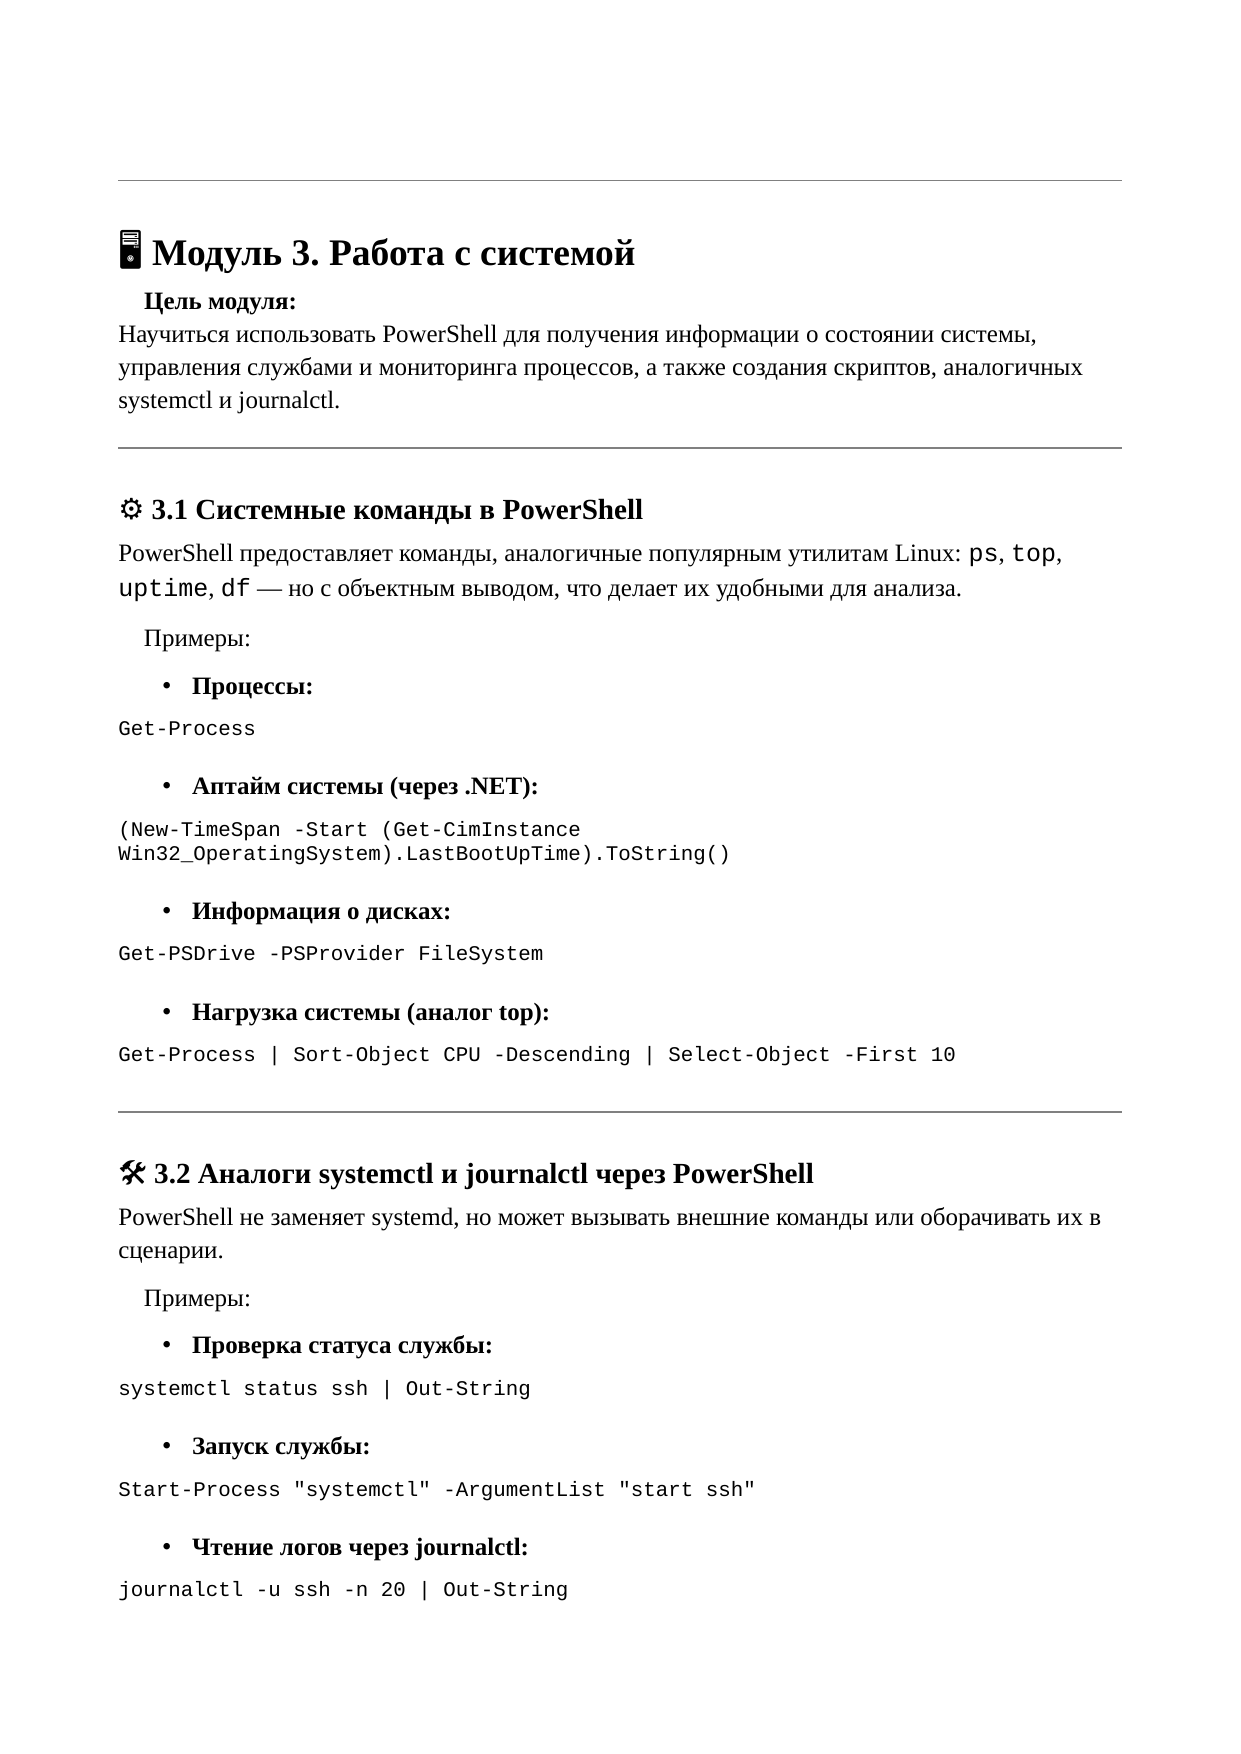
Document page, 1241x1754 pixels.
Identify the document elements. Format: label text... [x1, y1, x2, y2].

subtitle 🛠 3.2 Аналоги systemctl и journalctl через PowerShell [118, 1156, 1122, 1190]
list Аптайм системы (через .NET): [162, 771, 1122, 800]
text journalctl -u ssh -n 20 | Out-String [118, 1579, 1122, 1603]
text 🎯 Цель модуля: Научиться использовать PowerShell для получения информации о состоянии системы, управления службами и мониторинга процессов, а также создания скриптов, аналогичных systemctl и journalctl. [118, 286, 1122, 414]
text systemctl status ssh | Out-String [118, 1378, 1122, 1402]
text Get-Process | Sort-Object CPU -Descending | Select-Object -First 10 [118, 1044, 1122, 1068]
text Get-Process [118, 718, 1122, 742]
list Проверка статуса службы: [162, 1330, 1122, 1359]
list Нагрузка системы (аналог top): [162, 997, 1122, 1025]
text PowerShell не заменяет systemd, но может вызывать внешние команды или оборачивать их в сценарии. [118, 1202, 1122, 1264]
text 📌 Примеры: [118, 623, 1122, 652]
list Информация о дисках: [162, 896, 1122, 924]
list Процессы: [162, 671, 1122, 699]
list Чтение логов через journalctl: [162, 1532, 1122, 1561]
text PowerShell предоставляет команды, аналогичные популярным утилитам Linux: ps, top, uptime, df — но с объектным выводом, что делает их удобными для анализа. [118, 538, 1122, 604]
subtitle 🖥️ Модуль 3. Работа с системой [118, 231, 1122, 274]
list Запуск службы: [162, 1431, 1122, 1460]
text (New-TimeSpan -Start (Get-CimInstance Win32_OperatingSystem).LastBootUpTime).ToString() [118, 819, 1122, 866]
text Get-PSDrive -PSProvider FileSystem [118, 943, 1122, 967]
text 📌 Примеры: [118, 1283, 1122, 1312]
subtitle ⚙️ 3.1 Системные команды в PowerShell [118, 492, 1122, 526]
text Start-Process "systemctl" -ArgumentList "start ssh" [118, 1479, 1122, 1502]
